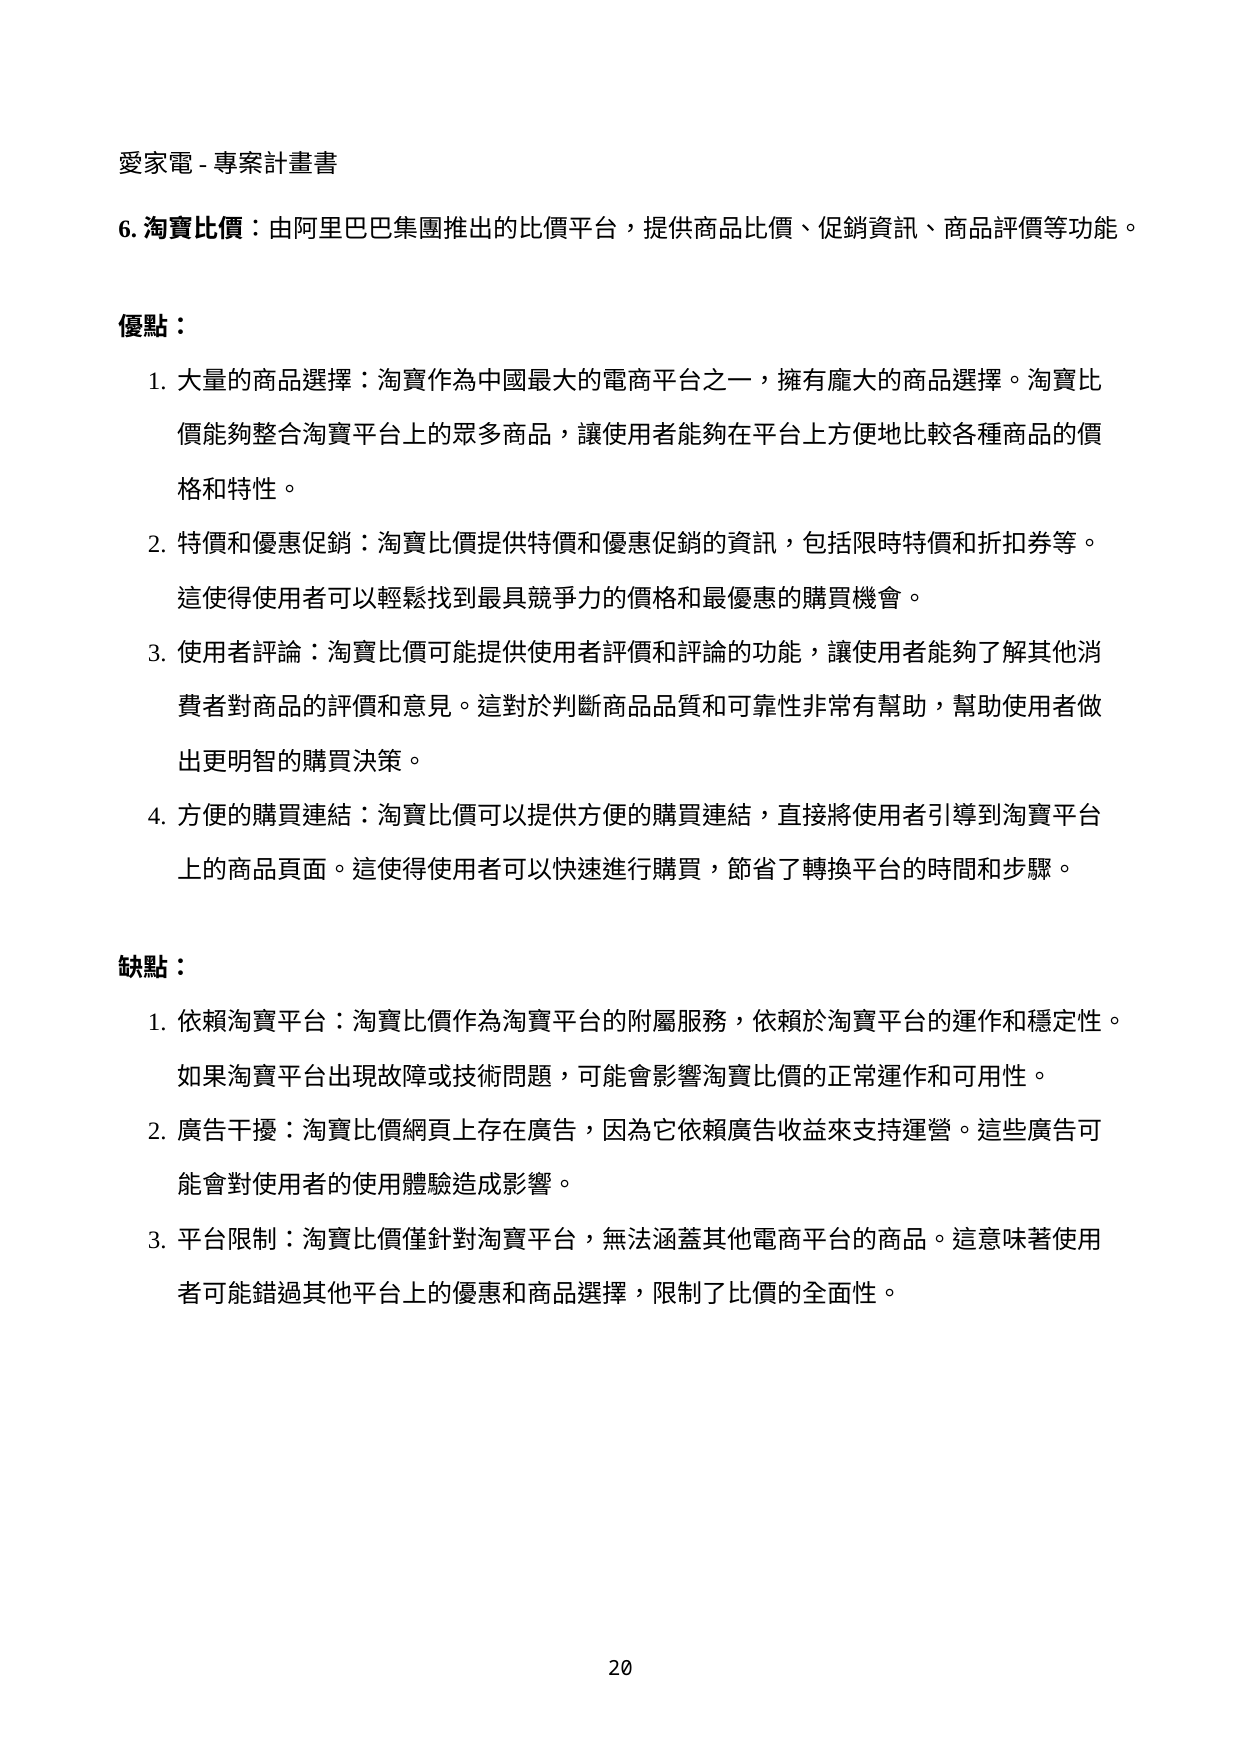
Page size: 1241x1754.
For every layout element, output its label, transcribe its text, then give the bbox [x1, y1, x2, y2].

text 優點： [118, 306, 1122, 342]
list 使用者評論：淘寶比價可能提供使用者評價和評論的功能，讓使用者能夠了解其他消費者對商品的評價和意見。這對於判斷商品品質和可靠性非常有幫助，幫助使用者做出更明智的購買決策。 [148, 632, 1122, 777]
text 6. 淘寶比價：由阿里巴巴集團推出的比價平台，提供商品比價、促銷資訊、商品評價等功能。 [118, 209, 1122, 245]
list 平台限制：淘寶比價僅針對淘寶平台，無法涵蓋其他電商平台的商品。這意味著使用者可能錯過其他平台上的優惠和商品選擇，限制了比價的全面性。 [148, 1219, 1122, 1310]
list 大量的商品選擇：淘寶作為中國最大的電商平台之一，擁有龐大的商品選擇。淘寶比價能夠整合淘寶平台上的眾多商品，讓使用者能夠在平台上方便地比較各種商品的價格和特性。 [148, 361, 1122, 506]
list 特價和優惠促銷：淘寶比價提供特價和優惠促銷的資訊，包括限時特價和折扣券等。這使得使用者可以輕鬆找到最具競爭力的價格和最優惠的購買機會。 [148, 524, 1122, 614]
list 廣告干擾：淘寶比價網頁上存在廣告，因為它依賴廣告收益來支持運營。這些廣告可能會對使用者的使用體驗造成影響。 [148, 1111, 1122, 1201]
text 缺點： [118, 947, 1122, 984]
list 方便的購買連結：淘寶比價可以提供方便的購買連結，直接將使用者引導到淘寶平台上的商品頁面。這使得使用者可以快速進行購買，節省了轉換平台的時間和步驟。 [148, 796, 1122, 886]
list 依賴淘寶平台：淘寶比價作為淘寶平台的附屬服務，依賴於淘寶平台的運作和穩定性。如果淘寶平台出現故障或技術問題，可能會影響淘寶比價的正常運作和可用性。 [148, 1002, 1122, 1092]
